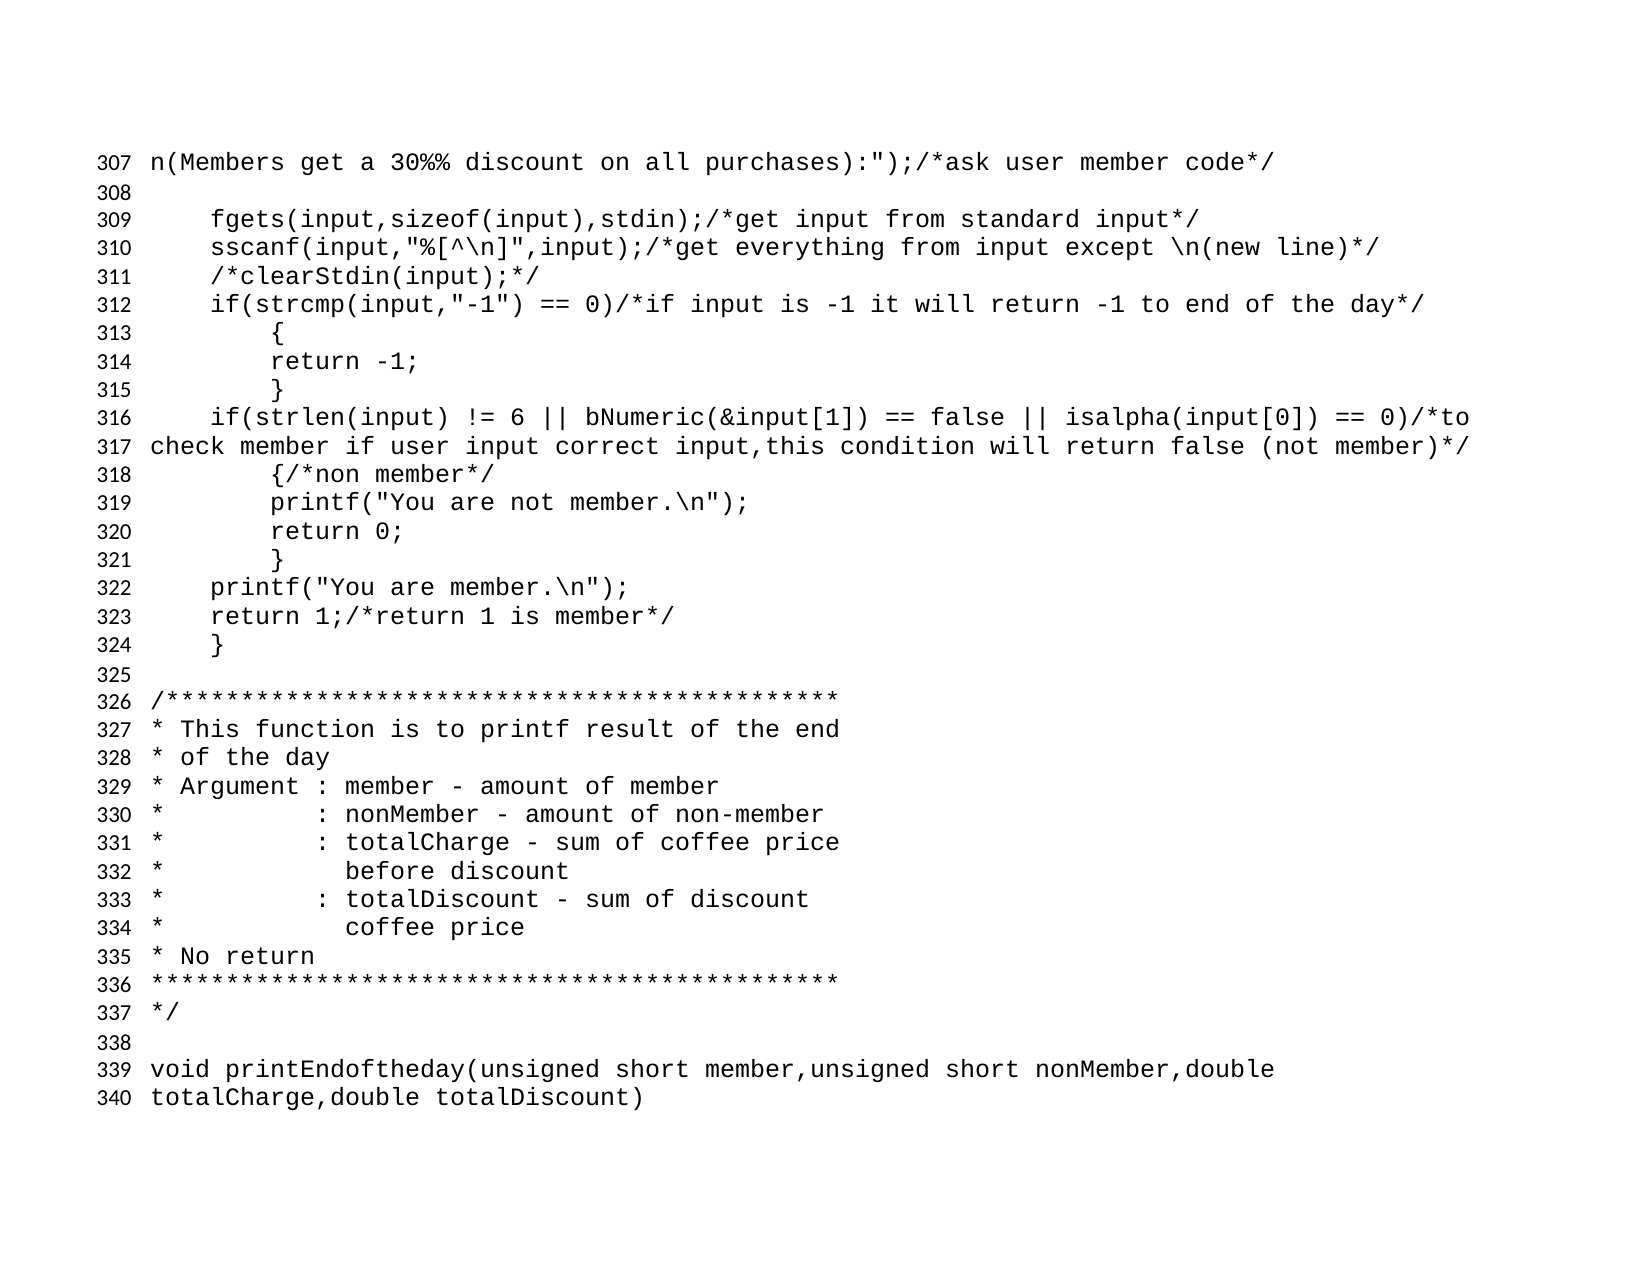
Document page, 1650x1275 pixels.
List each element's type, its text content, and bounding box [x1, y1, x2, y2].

text fgets(input,sizeof(input),stdin);/*get input from standard input*/ [150, 207, 1500, 235]
text } [150, 377, 1500, 405]
text return 1;/*return 1 is member*/ [150, 603, 1500, 632]
text * before discount [150, 858, 1500, 887]
text */ [150, 1000, 1500, 1028]
text if(strcmp(input,"-1") == 0)/*if input is -1 it will return -1 to end of the day*/ [150, 292, 1500, 320]
text if(strlen(input) != 6 || bNumeric(&input[1]) == false || isalpha(input[0]) == 0)/*to check member if user input correct input,this condition will return false (not member)*/ [150, 405, 1500, 462]
text void printEndoftheday(unsigned short member,unsigned short nonMember,double totalCharge,double totalDiscount) [150, 1057, 1500, 1113]
text /********************************************* [150, 688, 1500, 717]
text return 0; [150, 518, 1500, 547]
text } [150, 547, 1500, 575]
text return -1; [150, 348, 1500, 377]
text printf("You are not member.\n"); [150, 490, 1500, 518]
text * No return [150, 943, 1500, 972]
text n(Members get a 30%% discount on all purchases):");/*ask user member code*/ [150, 150, 1500, 178]
text } [150, 632, 1500, 660]
text /*clearStdin(input);*/ [150, 263, 1500, 292]
text * Argument : member - amount of member [150, 773, 1500, 802]
text * This function is to printf result of the end [150, 717, 1500, 745]
text sscanf(input,"%[^\n]",input);/*get everything from input except \n(new line)*/ [150, 235, 1500, 263]
text printf("You are member.\n"); [150, 575, 1500, 603]
text * : totalCharge - sum of coffee price [150, 830, 1500, 858]
text ********************************************** [150, 972, 1500, 1000]
text * : totalDiscount - sum of discount [150, 887, 1500, 915]
text {/*non member*/ [150, 462, 1500, 490]
text * of the day [150, 745, 1500, 773]
text * : nonMember - amount of non-member [150, 802, 1500, 830]
text { [150, 320, 1500, 348]
text * coffee price [150, 915, 1500, 943]
